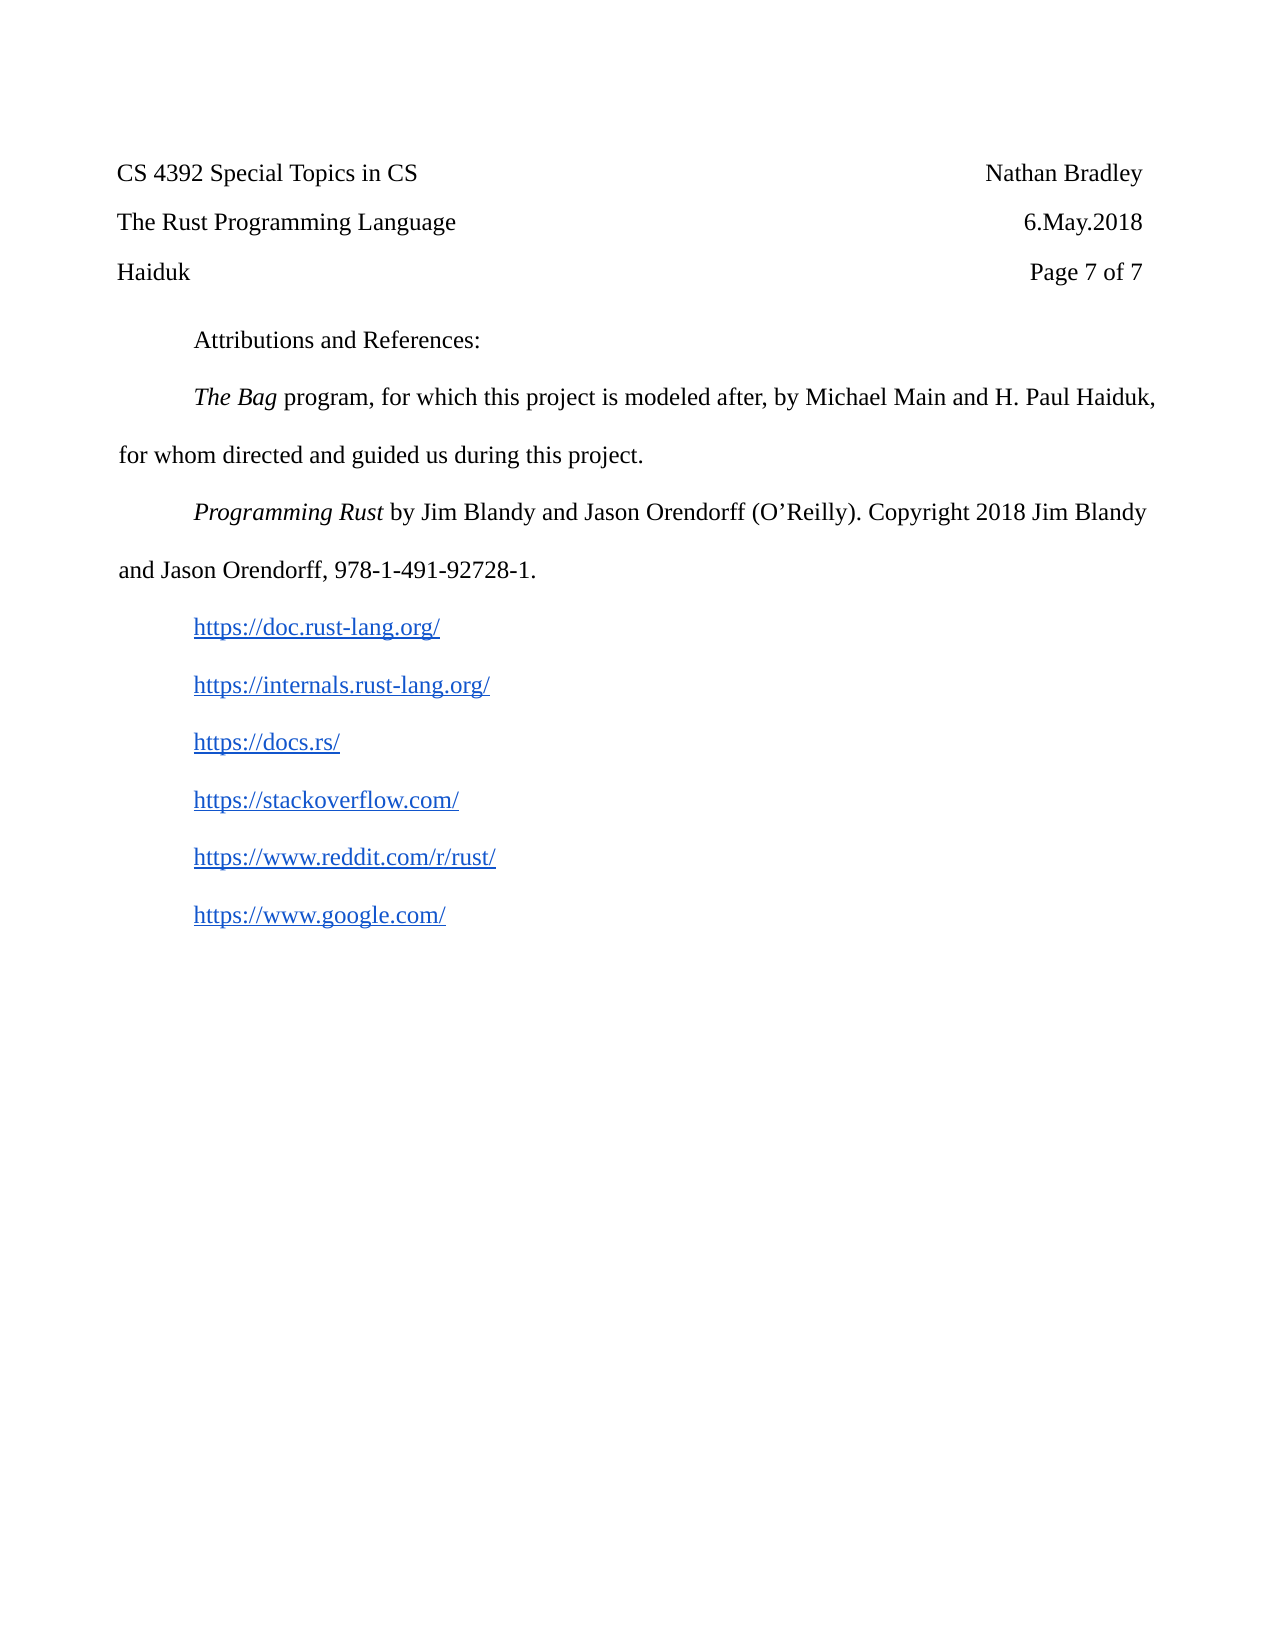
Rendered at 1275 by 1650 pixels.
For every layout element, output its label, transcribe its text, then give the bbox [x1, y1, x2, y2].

text Programming Rust by Jim Blandy and Jason Orendorff (O’Reilly). Copyright 2018 Jim Blandy and Jason Orendorff, 978-1-491-92728-1. [118, 497, 1157, 584]
text https://stackoverflow.com/ [118, 785, 1157, 814]
text https://doc.rust-lang.org/ [118, 612, 1157, 641]
text https://www.reddit.com/r/rust/ [118, 842, 1157, 871]
text https://www.google.com/ [118, 900, 1157, 929]
text Attributions and References: [118, 325, 1157, 354]
text The Bag program, for which this project is modeled after, by Michael Main and H. Paul Haiduk, for whom directed and guided us during this project. [118, 382, 1157, 469]
text https://internals.rust-lang.org/ [118, 670, 1157, 699]
text https://docs.rs/ [118, 727, 1157, 756]
